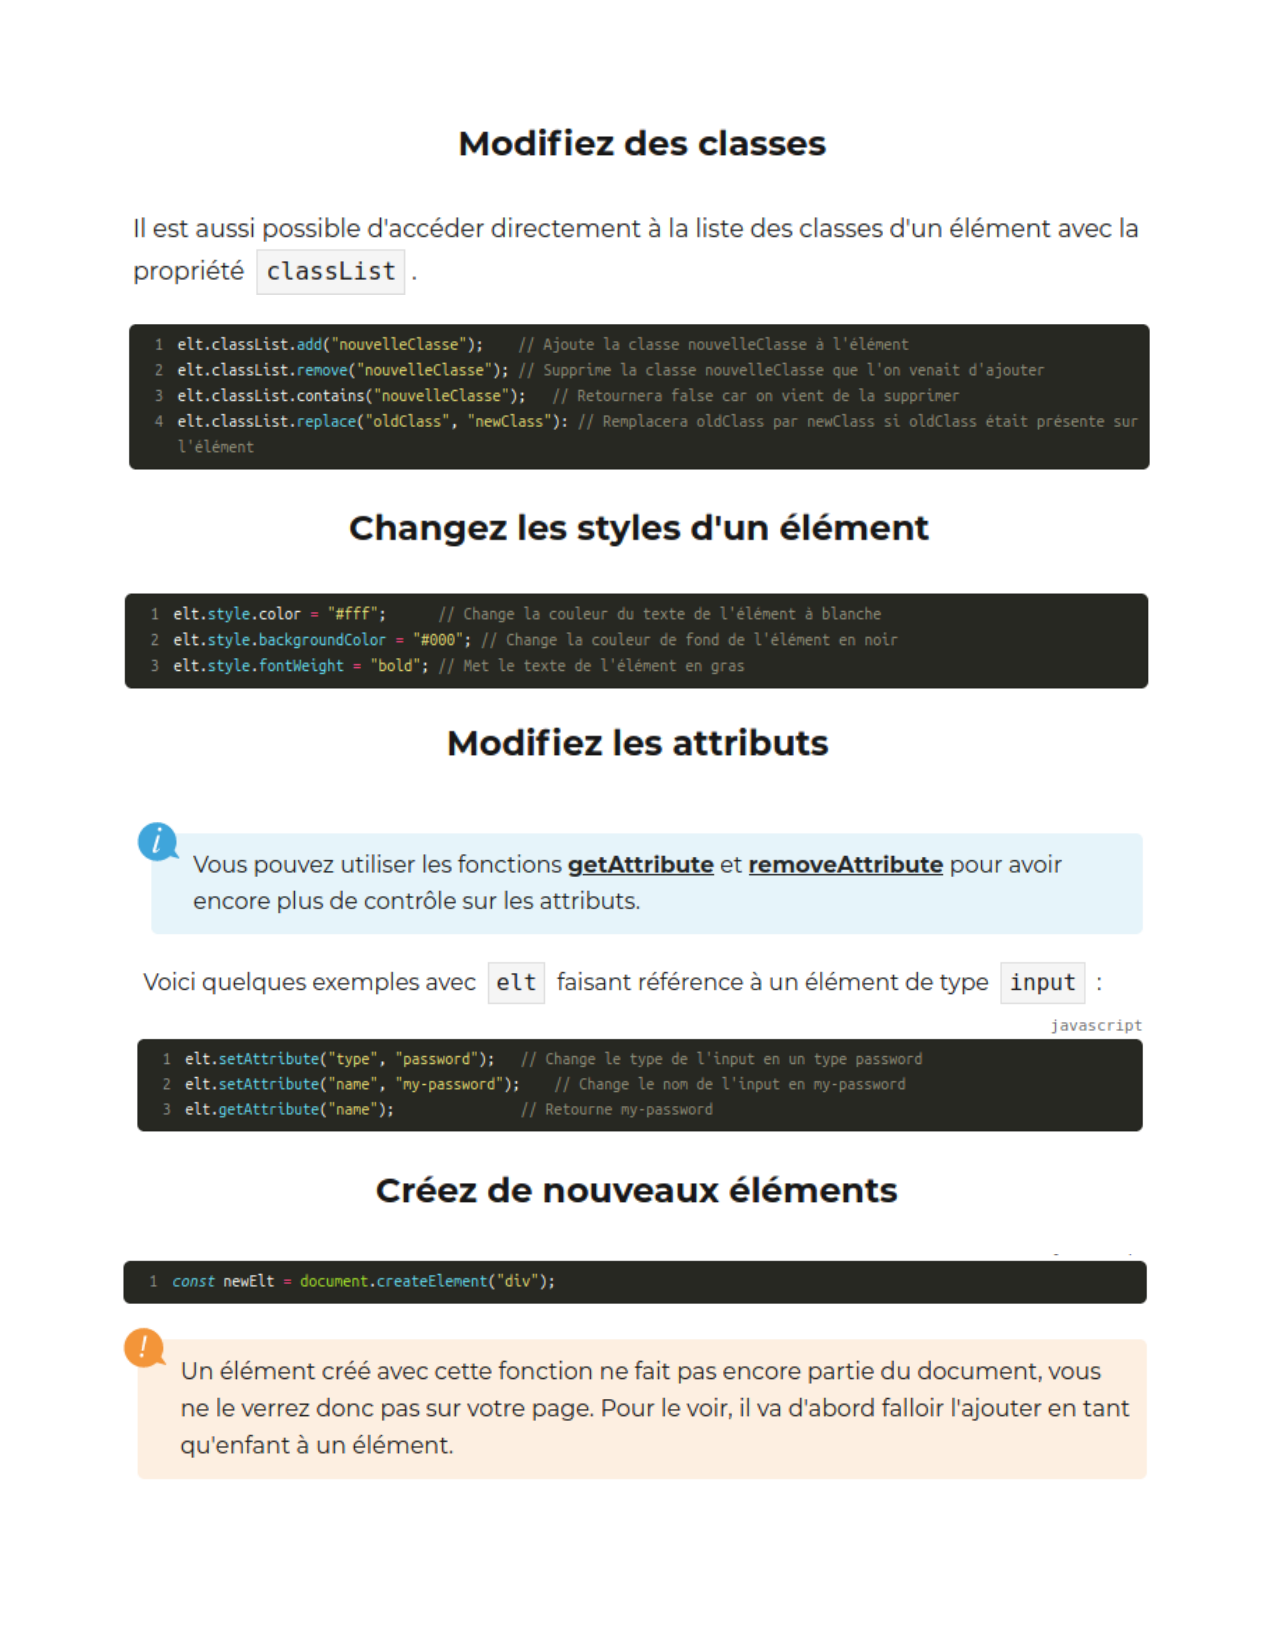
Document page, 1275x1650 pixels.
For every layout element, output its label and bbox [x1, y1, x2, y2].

picture [442, 721, 833, 767]
picture [118, 807, 1157, 1140]
picture [118, 1254, 1157, 1485]
picture [444, 118, 831, 165]
picture [118, 323, 1157, 474]
picture [335, 502, 940, 553]
picture [368, 1168, 908, 1212]
picture [118, 204, 1157, 295]
picture [118, 588, 1157, 693]
